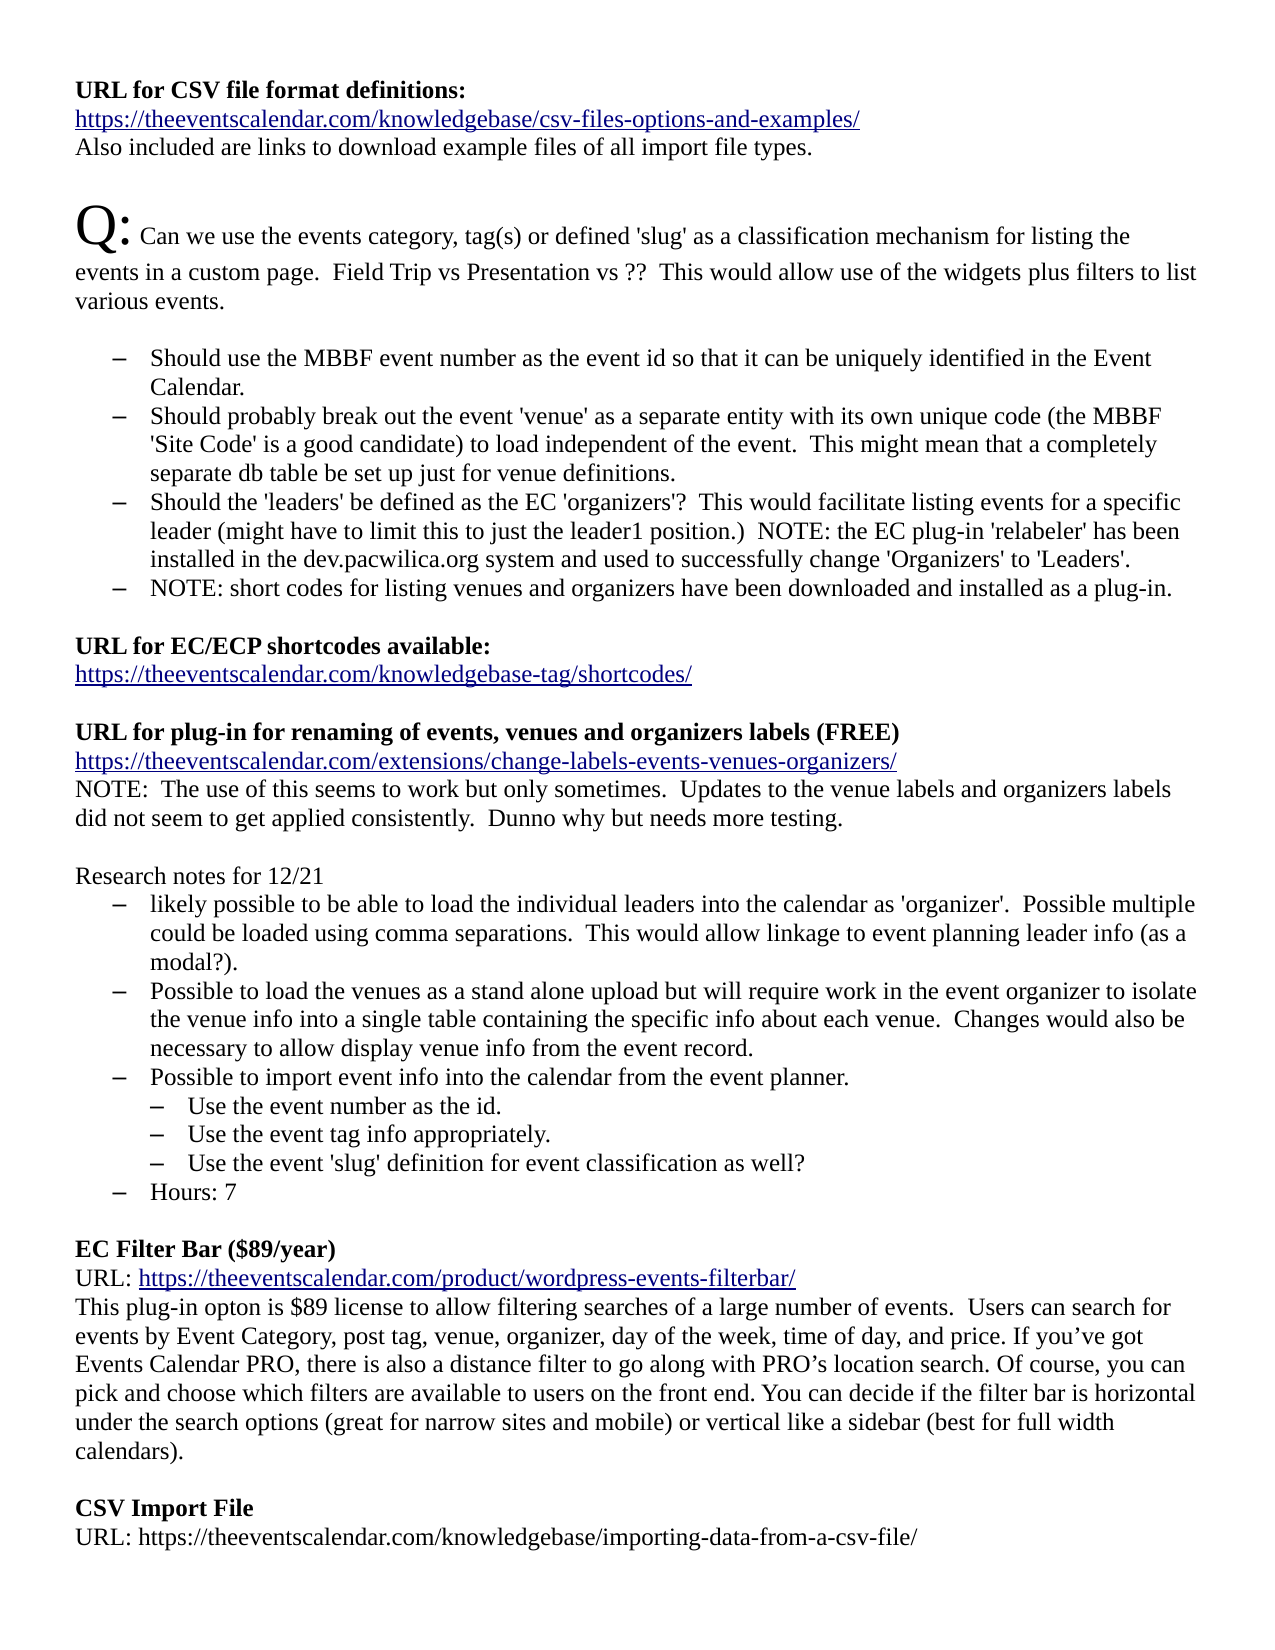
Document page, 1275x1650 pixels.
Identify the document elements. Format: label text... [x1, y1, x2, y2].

list Use the event number as the id. [150, 1091, 1200, 1119]
text CSV Import File [75, 1493, 1200, 1522]
text URL for EC/ECP shortcodes available: [75, 631, 1200, 659]
text https://theeventscalendar.com/knowledgebase-tag/shortcodes/ [75, 659, 1200, 688]
text NOTE: The use of this seems to work but only sometimes. Updates to the venue labels and organizers labels did not seem to get applied consistently. Dunno why but needs more testing. [75, 774, 1200, 832]
list Should the 'leaders' be defined as the EC 'organizers'? This would facilitate listing events for a specific leader (might have to limit this to just the leader1 position.) NOTE: the EC plug-in 'relabeler' has been installed in the dev.pacwilica.org system and used to successfully change 'Organizers' to 'Leaders'. [112, 487, 1200, 573]
list NOTE: short codes for listing venues and organizers have been downloaded and installed as a plug-in. [112, 573, 1200, 602]
text URL: https://theeventscalendar.com/knowledgebase/importing-data-from-a-csv-file/ [75, 1522, 1200, 1551]
text URL: https://theeventscalendar.com/product/wordpress-events-filterbar/ [75, 1263, 1200, 1292]
list Possible to load the venues as a stand alone upload but will require work in the event organizer to isolate the venue info into a single table containing the specific info about each venue. Changes would also be necessary to allow display venue info from the event record. [112, 976, 1200, 1062]
text https://theeventscalendar.com/extensions/change-labels-events-venues-organizers/ [75, 746, 1200, 774]
list Should probably break out the event 'venue' as a separate entity with its own unique code (the MBBF 'Site Code' is a good candidate) to load independent of the event. This might mean that a completely separate db table be set up just for venue definitions. [112, 401, 1200, 487]
text Q: Can we use the events category, tag(s) or defined 'slug' as a classification mechanism for listing the events in a custom page. Field Trip vs Presentation vs ?? This would allow use of the widgets plus filters to list various events. [75, 190, 1200, 314]
text URL for CSV file format definitions: [75, 75, 1200, 104]
text This plug-in opton is $89 license to allow filtering searches of a large number of events. Users can search for events by Event Category, post tag, venue, organizer, day of the week, time of day, and price. If you’ve got Events Calendar PRO, there is also a distance filter to go along with PRO’s location search. Of course, you can pick and choose which filters are available to users on the front end. You can decide if the filter bar is horizontal under the search options (great for narrow sites and mobile) or vertical like a sidebar (best for full width calendars). [75, 1292, 1200, 1464]
text Research notes for 12/21 [75, 861, 1200, 889]
text EC Filter Bar ($89/year) [75, 1234, 1200, 1263]
list Possible to import event info into the calendar from the event planner. [112, 1062, 1200, 1091]
text https://theeventscalendar.com/knowledgebase/csv-files-options-and-examples/ [75, 104, 1200, 132]
list Use the event 'slug' definition for event classification as well? [150, 1148, 1200, 1177]
text URL for plug-in for renaming of events, venues and organizers labels (FREE) [75, 717, 1200, 746]
text Also included are links to download example files of all import file types. [75, 132, 1200, 161]
list Hours: 7 [112, 1177, 1200, 1206]
list Should use the MBBF event number as the event id so that it can be uniquely identified in the Event Calendar. [112, 343, 1200, 401]
list Use the event tag info appropriately. [150, 1119, 1200, 1148]
list likely possible to be able to load the individual leaders into the calendar as 'organizer'. Possible multiple could be loaded using comma separations. This would allow linkage to event planning leader info (as a modal?). [112, 889, 1200, 976]
